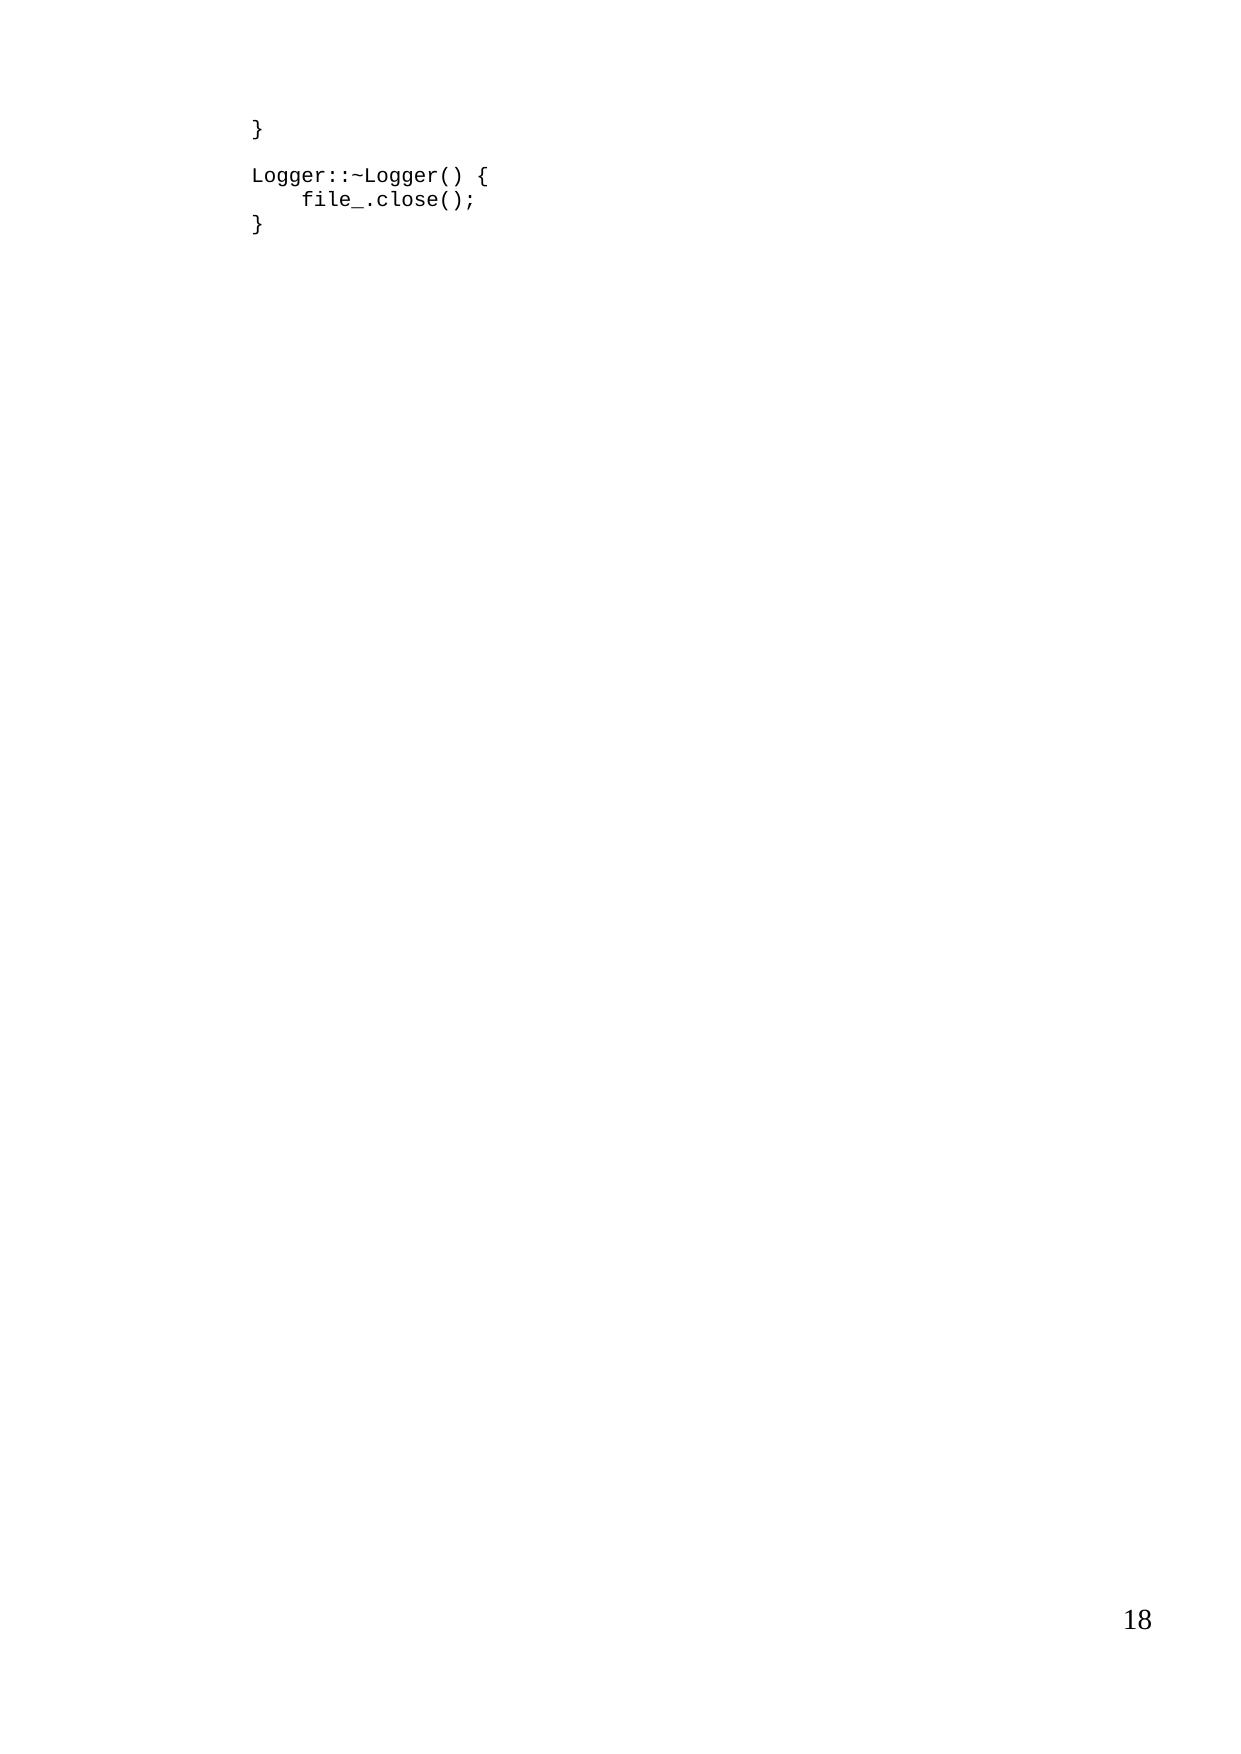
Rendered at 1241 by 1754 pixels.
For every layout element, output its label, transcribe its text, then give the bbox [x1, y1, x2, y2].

text } [177, 213, 1152, 236]
text Logger::~Logger() { [177, 165, 1152, 189]
text file_.close(); [177, 189, 1152, 213]
text } [177, 118, 1152, 142]
